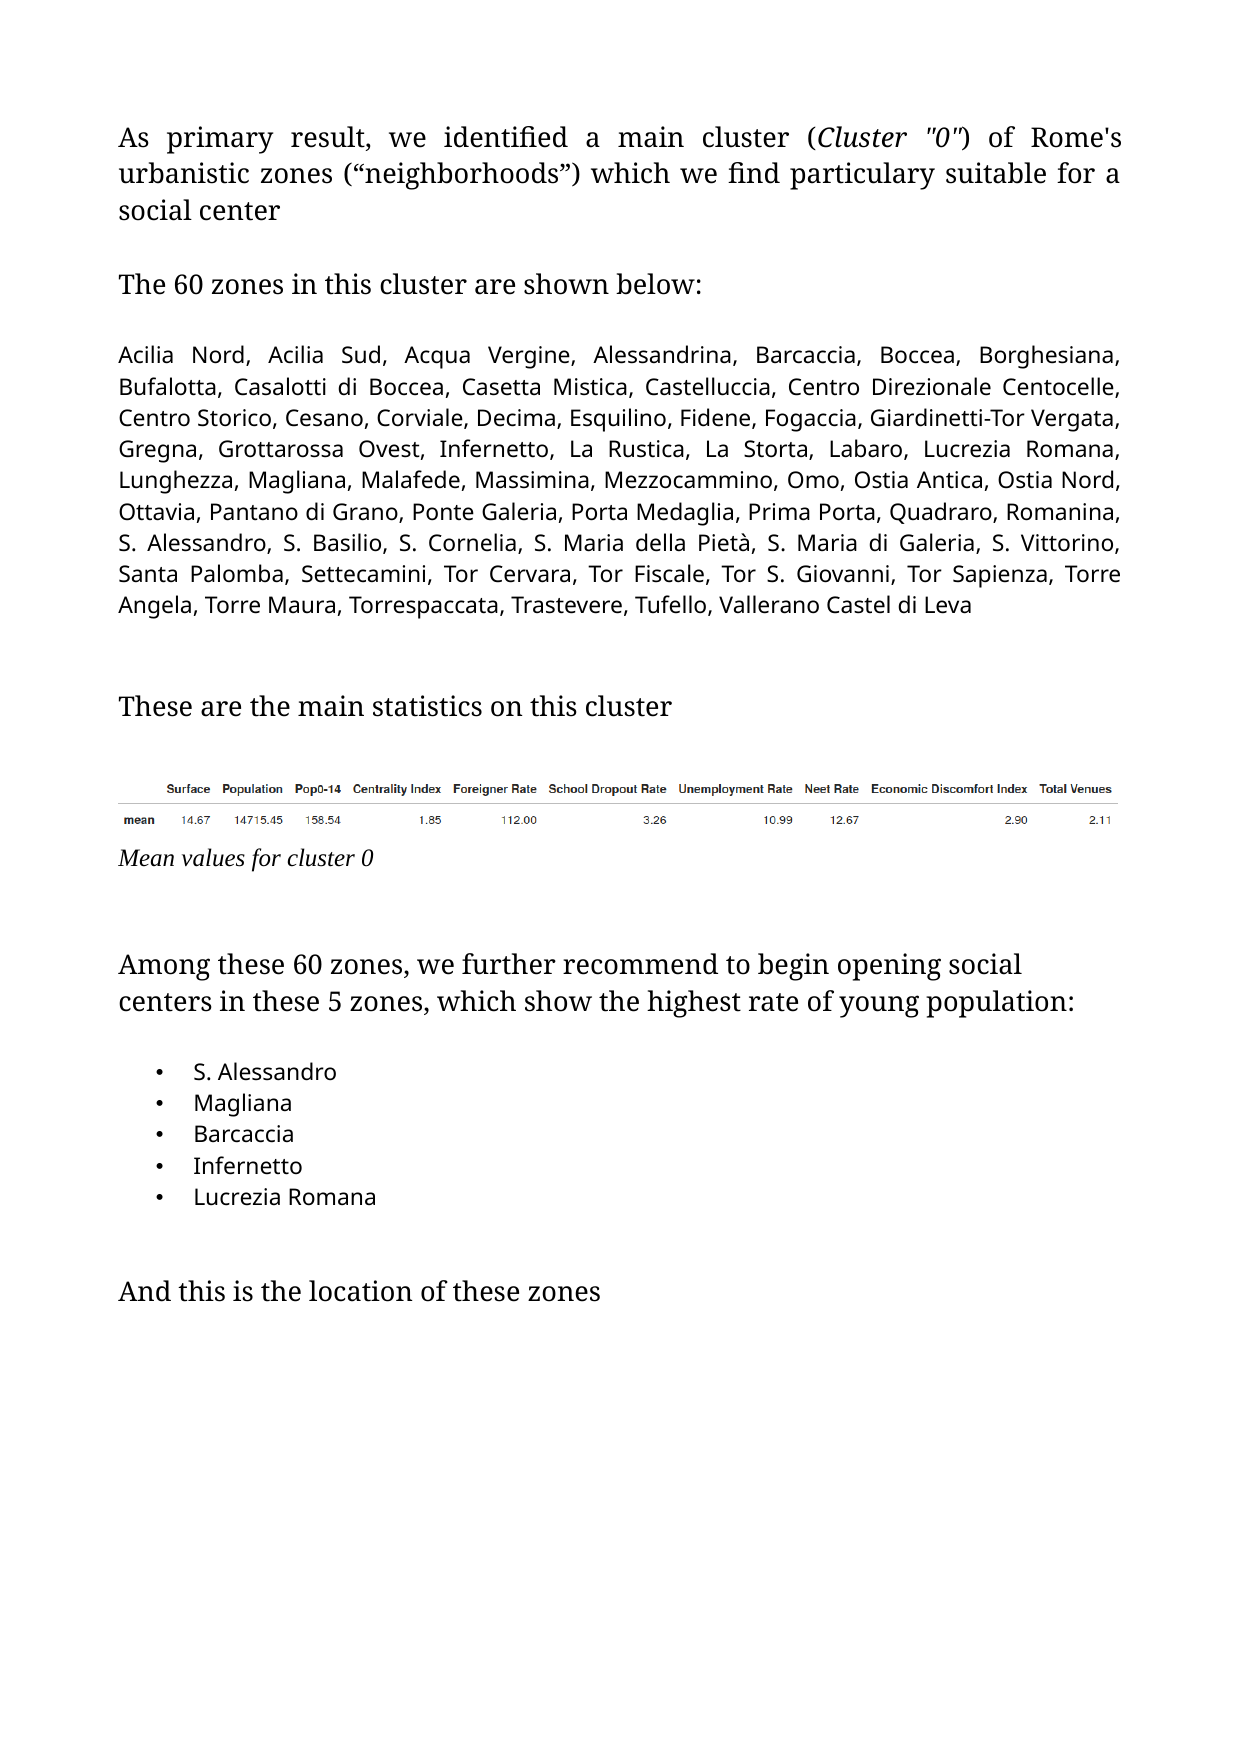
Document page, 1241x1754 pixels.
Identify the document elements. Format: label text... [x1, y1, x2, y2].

text The 60 zones in this cluster are shown below: [118, 266, 1122, 302]
text And this is the location of these zones [118, 1273, 1122, 1310]
text As primary result, we identified a main cluster (Cluster "0") of Rome's urbanistic zones (“neighborhoods”) which we find particulary suitable for a social center [118, 118, 1122, 229]
list Infernetto [156, 1149, 1122, 1181]
picture [118, 773, 1123, 838]
text Acilia Nord, Acilia Sud, Acqua Vergine, Alessandrina, Barcaccia, Boccea, Borghesiana, Bufalotta, Casalotti di Boccea, Casetta Mistica, Castelluccia, Centro Direzionale Centocelle, Centro Storico, Cesano, Corviale, Decima, Esquilino, Fidene, Fogaccia, Giardinetti-Tor Vergata, Gregna, Grottarossa Ovest, Infernetto, La Rustica, La Storta, Labaro, Lucrezia Romana, Lunghezza, Magliana, Malafede, Massimina, Mezzocammino, Omo, Ostia Antica, Ostia Nord, Ottavia, Pantano di Grano, Ponte Galeria, Porta Medaglia, Prima Porta, Quadraro, Romanina, S. Alessandro, S. Basilio, S. Cornelia, S. Maria della Pietà, S. Maria di Galeria, S. Vittorino, Santa Palomba, Settecamini, Tor Cervara, Tor Fiscale, Tor S. Giovanni, Tor Sapienza, Torre Angela, Torre Maura, Torrespaccata, Trastevere, Tufello, Vallerano Castel di Leva [118, 339, 1122, 621]
text Mean values for cluster 0 [118, 838, 1122, 871]
list Magliana [156, 1087, 1122, 1118]
list S. Alessandro [156, 1056, 1122, 1087]
list Barcaccia [156, 1118, 1122, 1149]
text These are the main statistics on this cluster [118, 687, 1122, 724]
text Among these 60 zones, we further recommend to begin opening social centers in these 5 zones, which show the highest rate of young population: [118, 945, 1122, 1019]
list Lucrezia Romana [156, 1181, 1122, 1212]
